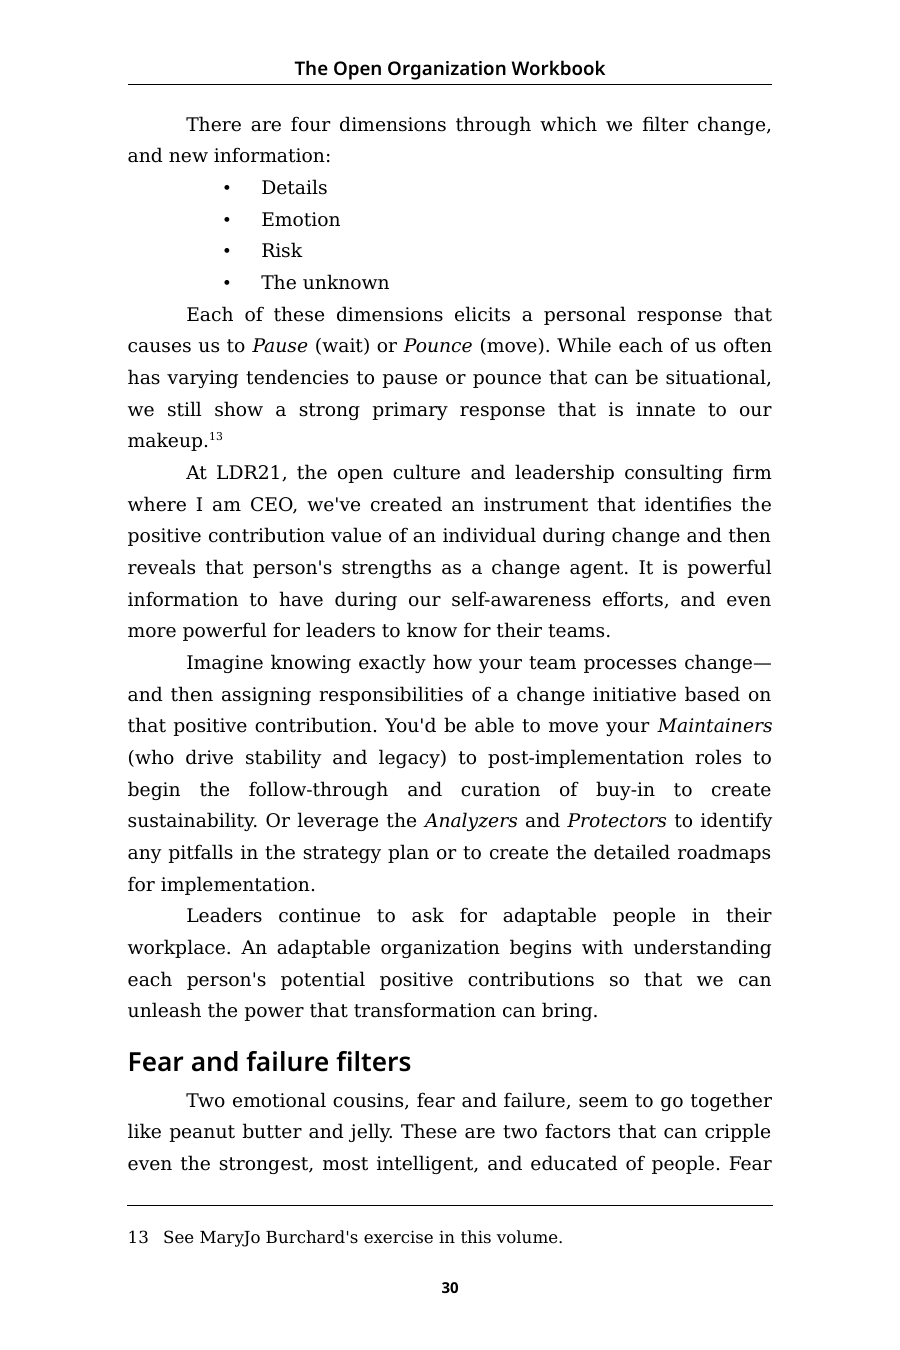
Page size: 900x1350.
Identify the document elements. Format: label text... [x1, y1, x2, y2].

text At LDR21, the open culture and leadership consulting firm where I am CEO, we've created an instrument that identifies the positive contribution value of an individual during change and then reveals that person's strengths as a change agent. It is powerful information to have during our self-awareness efforts, and even more powerful for leaders to know for their teams. [127, 462, 772, 642]
text Two emotional cousins, fear and failure, seem to go together like peanut butter and jelly. These are two factors that can cripple even the strongest, most intelligent, and educated of people. Fear [127, 1089, 772, 1175]
list Risk [223, 241, 772, 262]
text Leaders continue to ask for adaptable people in their workplace. An adaptable organization begins with understanding each person's potential positive contributions so that we can unleash the power that transformation can bring. [127, 906, 772, 1022]
text Imagine knowing exactly how your team processes change—and then assigning responsibilities of a change initiative based on that positive contribution. You'd be able to move your Maintainers (who drive stability and legacy) to post-implementation roles to begin the follow-through and curation of buy-in to create sustainability. Or leverage the Analyzers and Protectors to identify any pitfalls in the strategy plan or to create the detailed roadmaps for implementation. [127, 652, 772, 896]
text See MaryJo Burchard's exercise in this volume. [127, 1228, 772, 1247]
list Emotion [223, 209, 772, 231]
text Each of these dimensions elicits a personal response that causes us to Pause (wait) or Pounce (move). While each of us often has varying tendencies to pause or pounce that can be situational, we still show a strong primary response that is innate to our makeup. [127, 304, 772, 452]
list Details [223, 177, 772, 199]
subtitle Fear and failure filters [127, 1047, 772, 1077]
text There are four dimensions through which we filter change, and new information: [127, 114, 772, 167]
list The unknown [223, 272, 772, 294]
